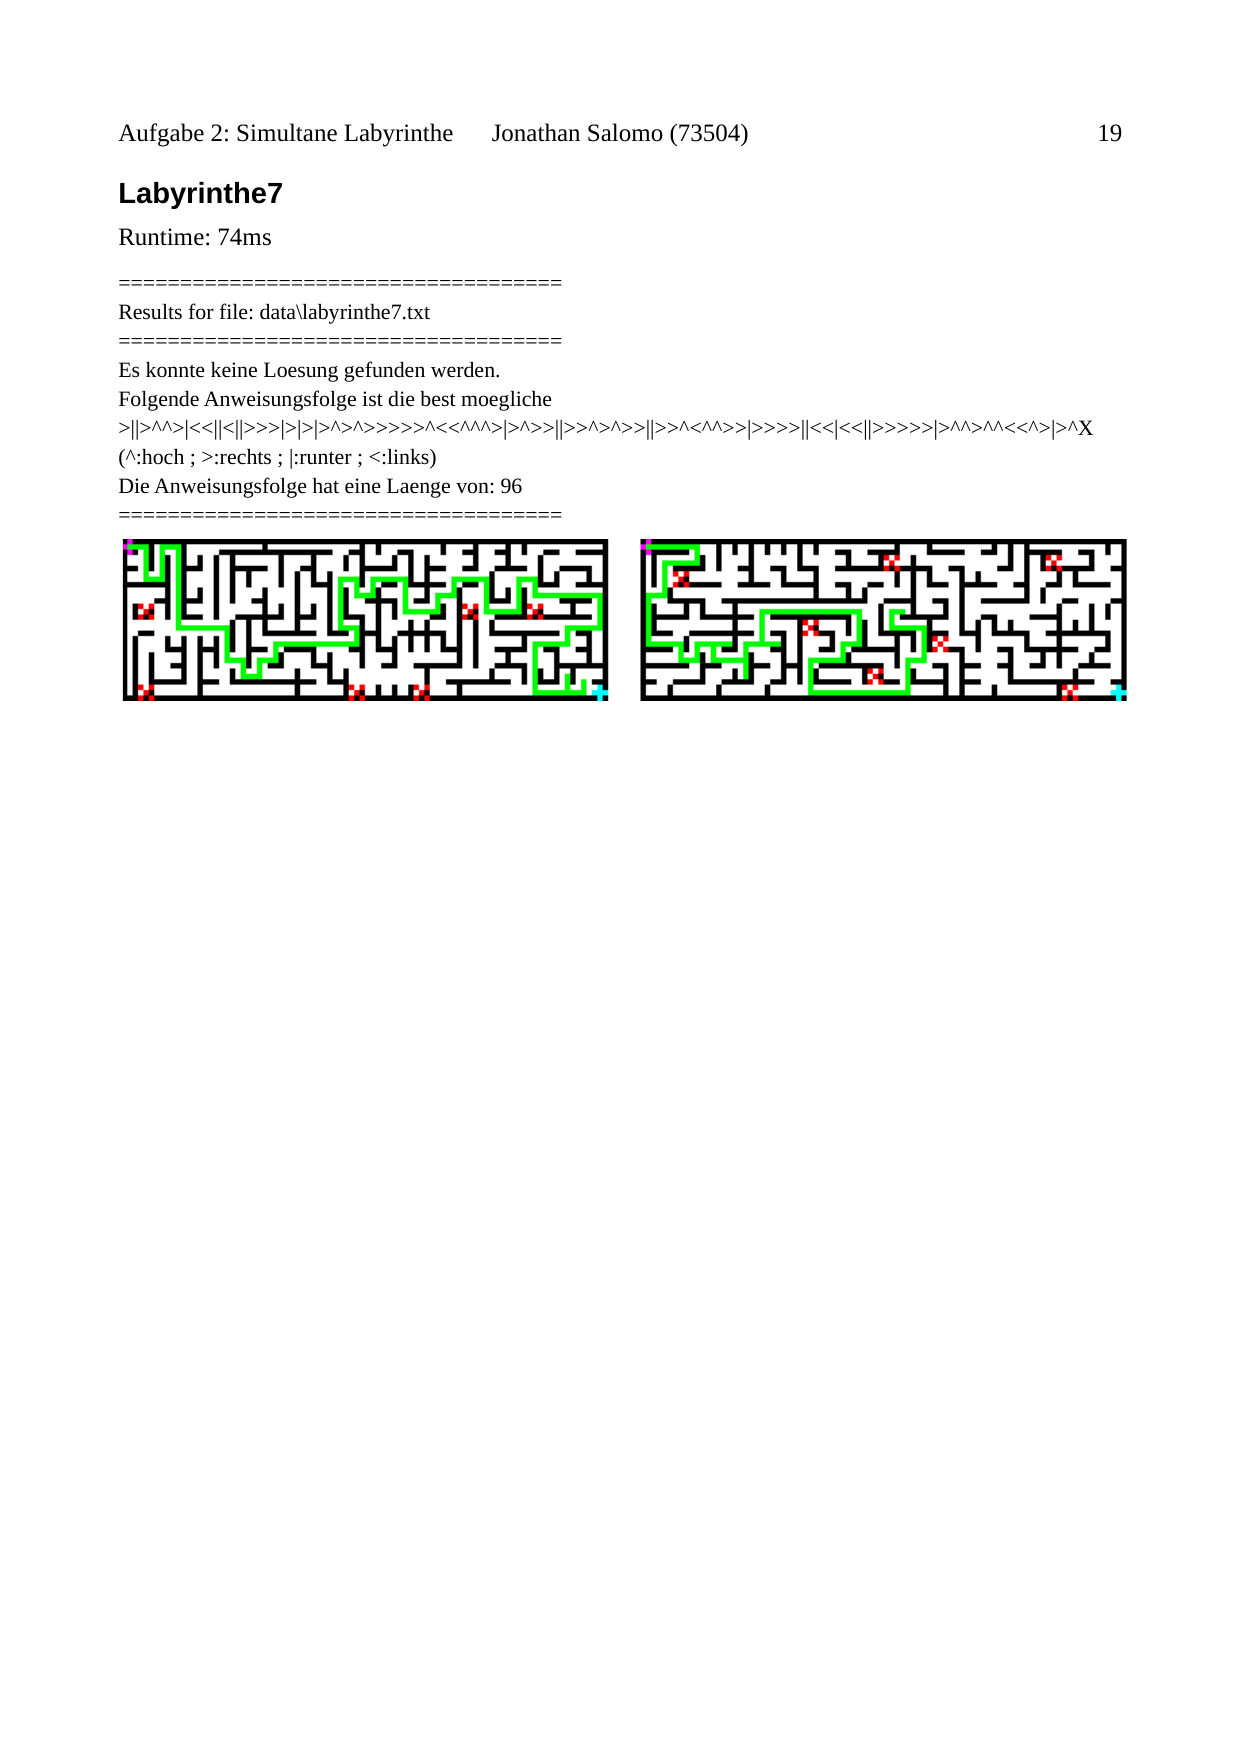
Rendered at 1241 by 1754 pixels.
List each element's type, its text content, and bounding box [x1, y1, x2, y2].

subtitle Labyrinthe7 [118, 176, 1122, 210]
text ==================================== [118, 270, 1122, 295]
text ==================================== [118, 502, 1122, 527]
picture [122, 539, 1127, 701]
text ==================================== [118, 328, 1122, 353]
text Results for file: data\labyrinthe7.txt [118, 299, 1122, 324]
text Folgende Anweisungsfolge ist die best moegliche [118, 386, 1122, 411]
text >||>^^>|<<||<||>>>|>|>|>^>^>>>>>^<<^^^>|>^>>||>>^>^>>||>>^<^^>>|>>>>||<<|<<||>>>>>|>^^>^^<<^>|>^X [118, 415, 1122, 440]
text Die Anweisungsfolge hat eine Laenge von: 96 [118, 473, 1122, 498]
text (^:hoch ; >:rechts ; |:runter ; <:links) [118, 444, 1122, 469]
text Es konnte keine Loesung gefunden werden. [118, 357, 1122, 382]
text Runtime: 74ms [118, 222, 1122, 251]
